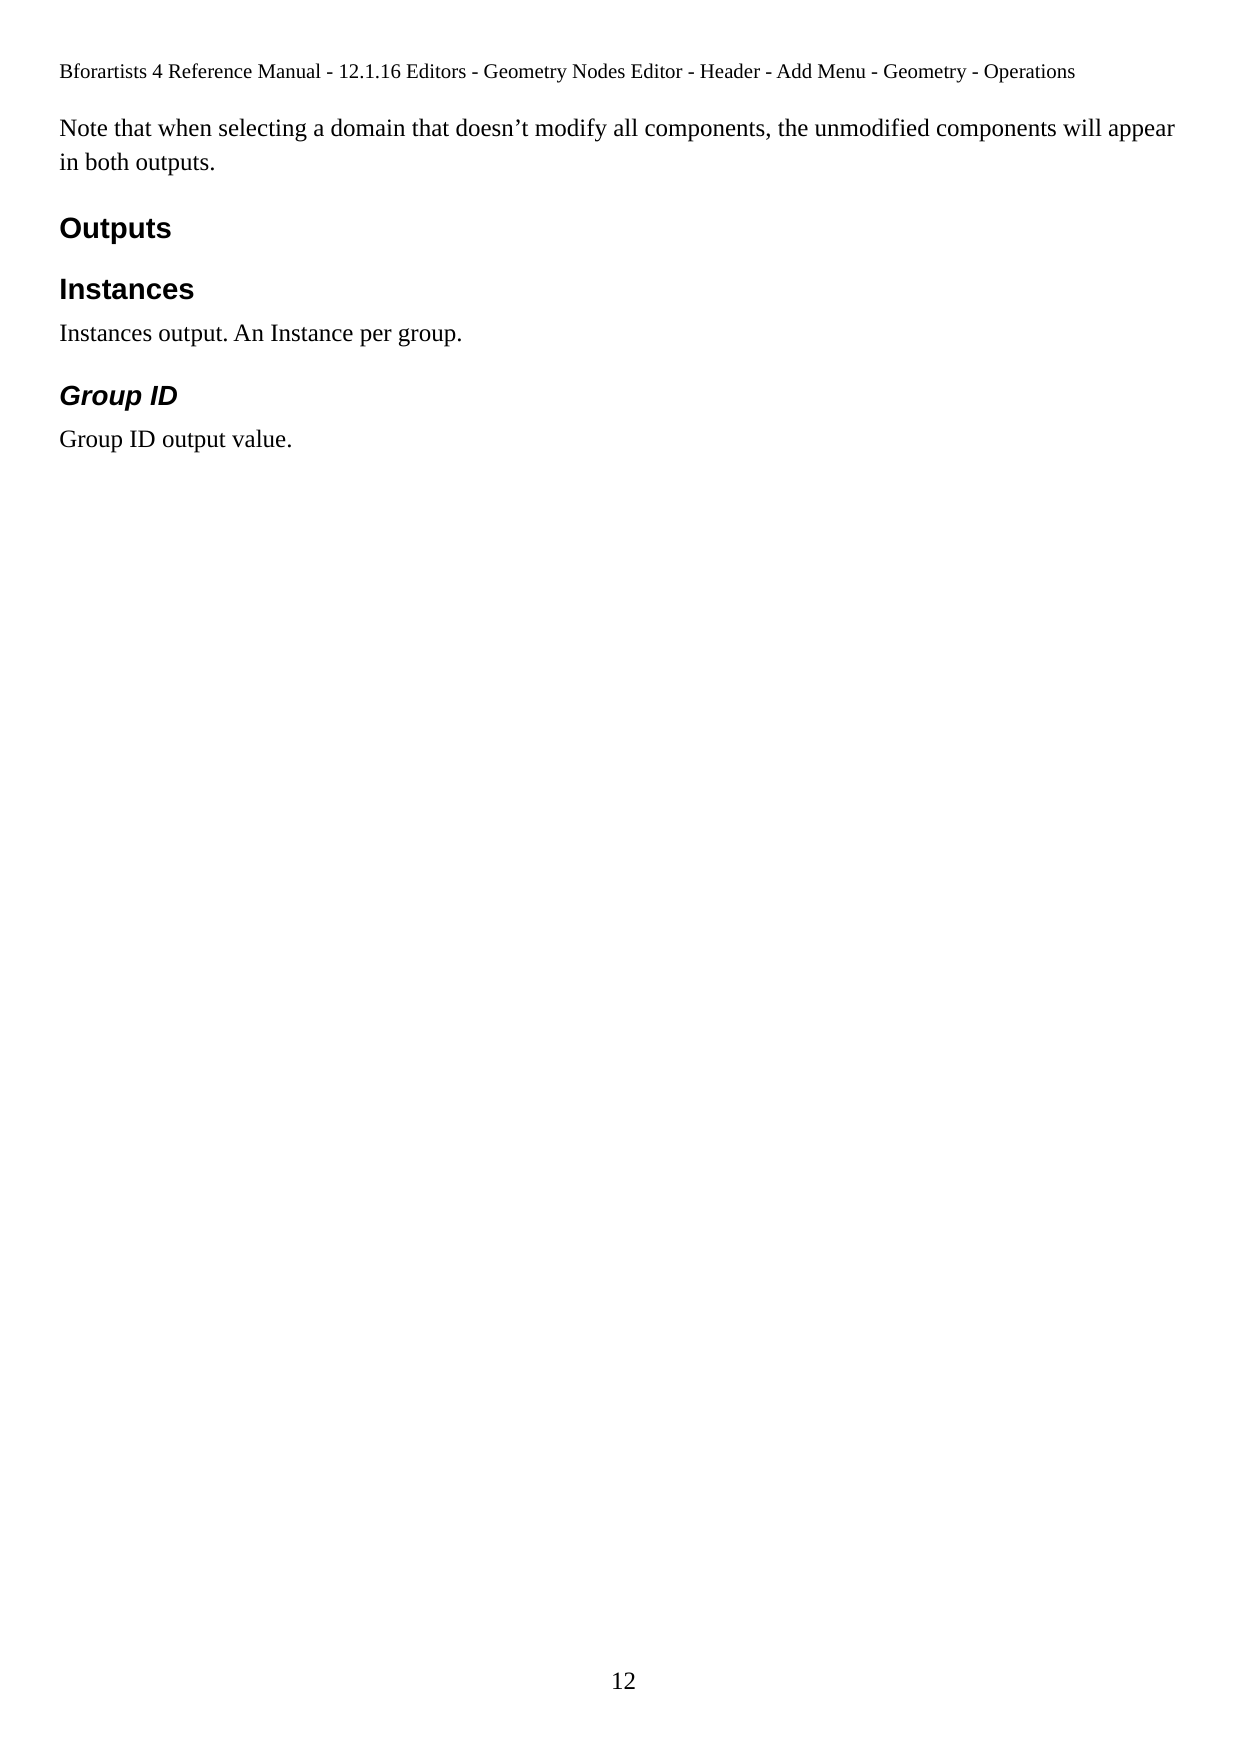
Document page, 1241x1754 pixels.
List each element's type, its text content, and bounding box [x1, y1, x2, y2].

subtitle Group ID [59, 379, 1181, 411]
text Instances output. An Instance per group. [59, 318, 1181, 347]
subtitle Outputs [59, 211, 1181, 244]
text Group ID output value. [59, 424, 1181, 452]
text Note that when selecting a domain that doesn’t modify all components, the unmodified components will appear in both outputs. [59, 113, 1181, 176]
subtitle Instances [59, 272, 1181, 305]
